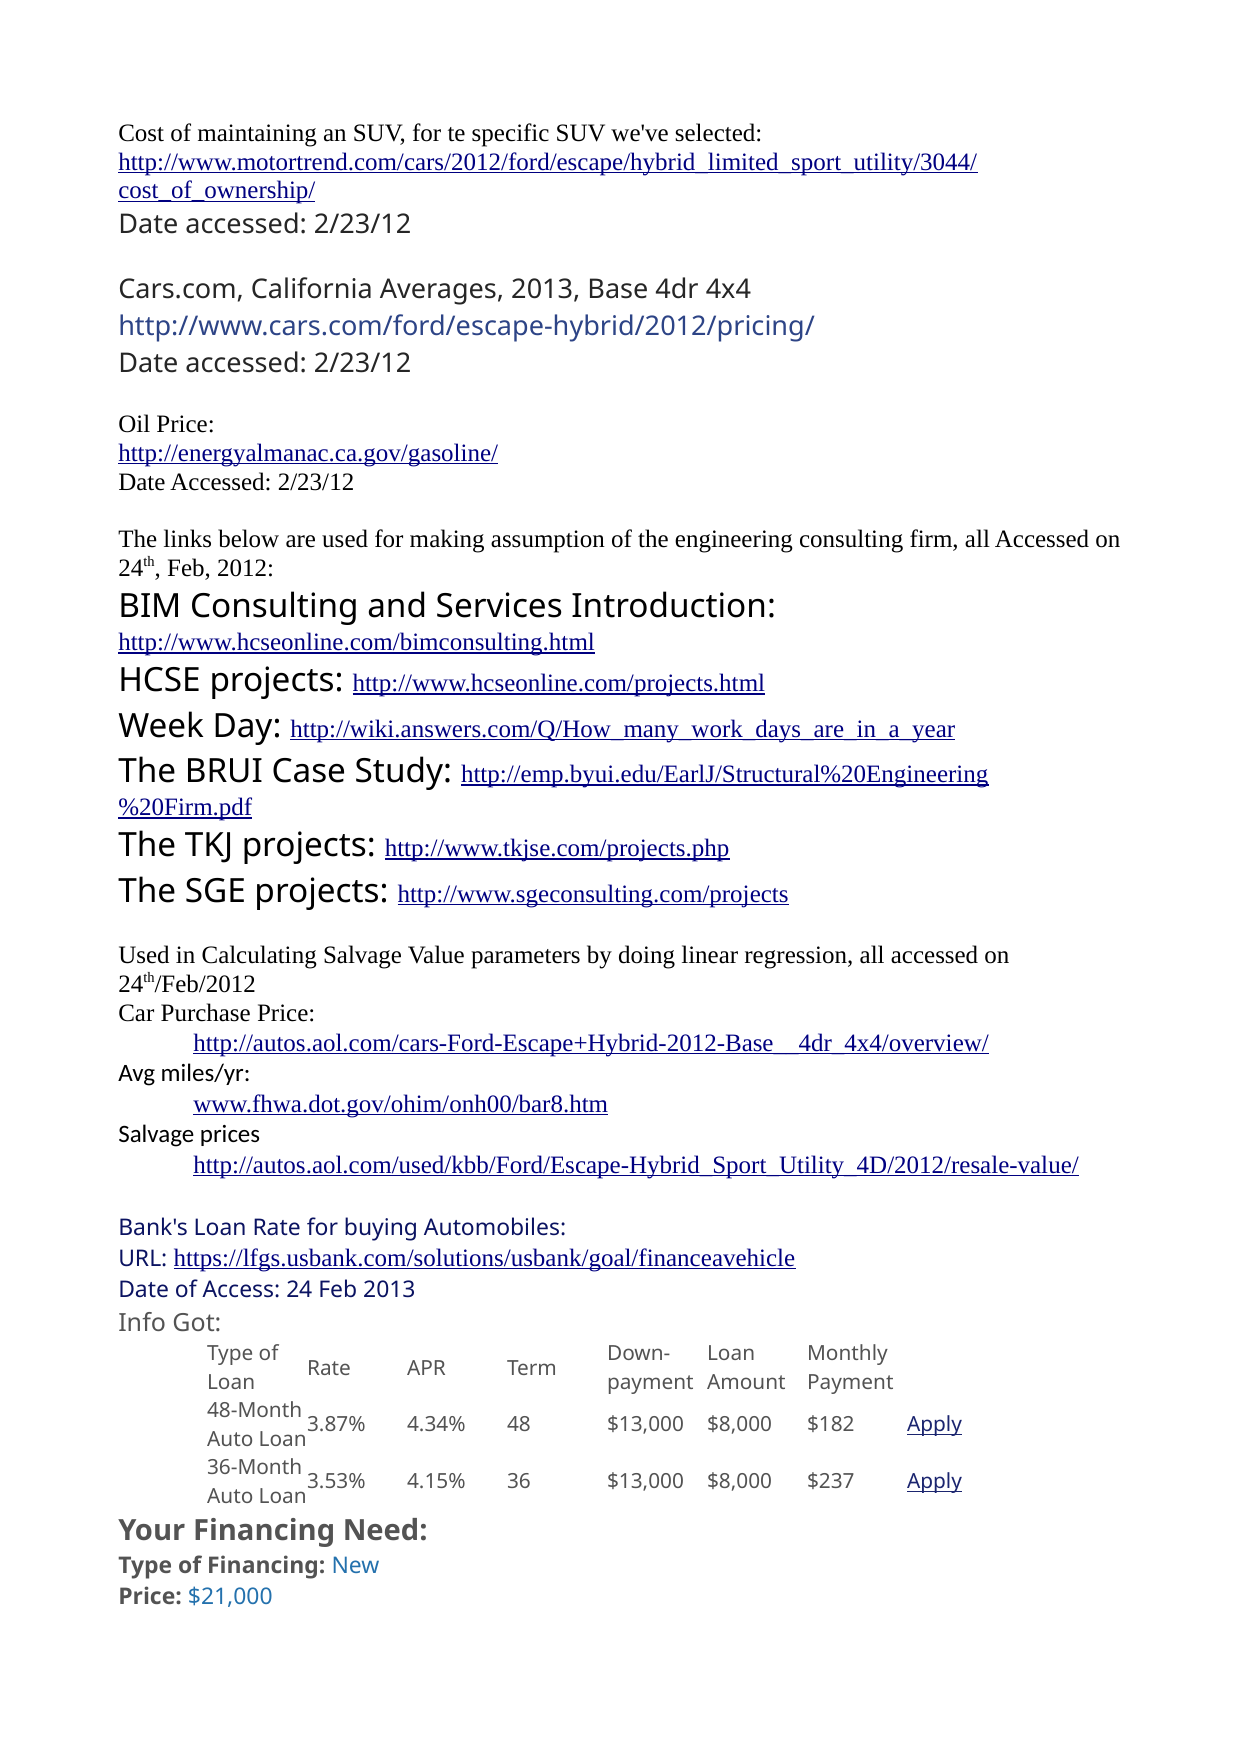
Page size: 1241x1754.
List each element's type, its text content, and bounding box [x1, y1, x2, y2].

text http://www.cars.com/ford/escape-hybrid/2012/pricing/ [118, 307, 1122, 344]
text Date accessed: 2/23/12 [118, 344, 1122, 381]
text Salvage prices [118, 1118, 1122, 1149]
table_header Rate [307, 1339, 407, 1395]
text The links below are used for making assumption of the engineering consulting firm, all Accessed on 24th, Feb, 2012: [118, 524, 1122, 582]
text www.fhwa.dot.gov/ohim/onh00/bar8.htm [118, 1088, 1122, 1118]
table_cell Apply [907, 1452, 1007, 1509]
table_header Term [507, 1339, 607, 1395]
text The TKJ projects: http://www.tkjse.com/projects.php [118, 821, 1122, 866]
text The SGE projects: http://www.sgeconsulting.com/projects [118, 866, 1122, 912]
table_cell 48-Month Auto Loan [207, 1395, 307, 1452]
table_header Down- payment [607, 1339, 707, 1395]
table_header Loan Amount [707, 1339, 807, 1395]
text URL: https://lfgs.usbank.com/solutions/usbank/goal/financeavehicle [118, 1242, 1122, 1273]
table_cell $182 [807, 1395, 907, 1452]
table_cell 36 [507, 1452, 607, 1509]
text Date of Access: 24 Feb 2013 [118, 1273, 1122, 1304]
text http://autos.aol.com/cars-Ford-Escape+Hybrid-2012-Base__4dr_4x4/overview/ [118, 1027, 1122, 1057]
text BIM Consulting and Services Introduction: http://www.hcseonline.com/bimconsulting.html [118, 582, 1122, 656]
table_cell 4.15% [407, 1452, 507, 1509]
table_cell 48 [507, 1395, 607, 1452]
table_cell $13,000 [607, 1452, 707, 1509]
text Cars.com, California Averages, 2013, Base 4dr 4x4 [118, 270, 1122, 307]
text Used in Calculating Salvage Value parameters by doing linear regression, all accessed on 24th/Feb/2012 [118, 941, 1122, 998]
text Price: $21,000 [118, 1580, 1122, 1611]
text Avg miles/yr: [118, 1057, 1122, 1088]
text Info Got: [118, 1304, 1122, 1338]
table_header APR [407, 1339, 507, 1395]
text HCSE projects: http://www.hcseonline.com/projects.html [118, 656, 1122, 701]
text Bank's Loan Rate for buying Automobiles: [118, 1211, 1122, 1242]
table_header [907, 1339, 1007, 1395]
table_header Type of Loan [207, 1339, 307, 1395]
table_header Monthly Payment [807, 1339, 907, 1395]
table_cell [107, 1395, 207, 1452]
text The BRUI Case Study: http://emp.byui.edu/EarlJ/Structural%20Engineering%20Firm.pdf [118, 747, 1122, 821]
text Oil Price: [118, 409, 1122, 438]
text Week Day: http://wiki.answers.com/Q/How_many_work_days_are_in_a_year [118, 701, 1122, 747]
text Car Purchase Price: [118, 998, 1122, 1027]
text Your Financing Need: [118, 1509, 1122, 1549]
table_cell $237 [807, 1452, 907, 1509]
table_header [107, 1339, 207, 1395]
text http://www.motortrend.com/cars/2012/ford/escape/hybrid_limited_sport_utility/3044/cost_of_ownership/ [118, 147, 1122, 204]
table_cell Apply [907, 1395, 1007, 1452]
text http://energyalmanac.ca.gov/gasoline/ [118, 438, 1122, 467]
table_cell 3.53% [307, 1452, 407, 1509]
table_cell $8,000 [707, 1452, 807, 1509]
table_cell $8,000 [707, 1395, 807, 1452]
table_cell $13,000 [607, 1395, 707, 1452]
table_cell [107, 1452, 207, 1509]
table_cell 3.87% [307, 1395, 407, 1452]
text Cost of maintaining an SUV, for te specific SUV we've selected: [118, 118, 1122, 147]
text http://autos.aol.com/used/kbb/Ford/Escape-Hybrid_Sport_Utility_4D/2012/resale-value/ [118, 1149, 1122, 1179]
table_cell 4.34% [407, 1395, 507, 1452]
text Type of Financing: New [118, 1549, 1122, 1580]
text Date Accessed: 2/23/12 [118, 467, 1122, 496]
table_cell 36-Month Auto Loan [207, 1452, 307, 1509]
text Date accessed: 2/23/12 [118, 204, 1122, 241]
